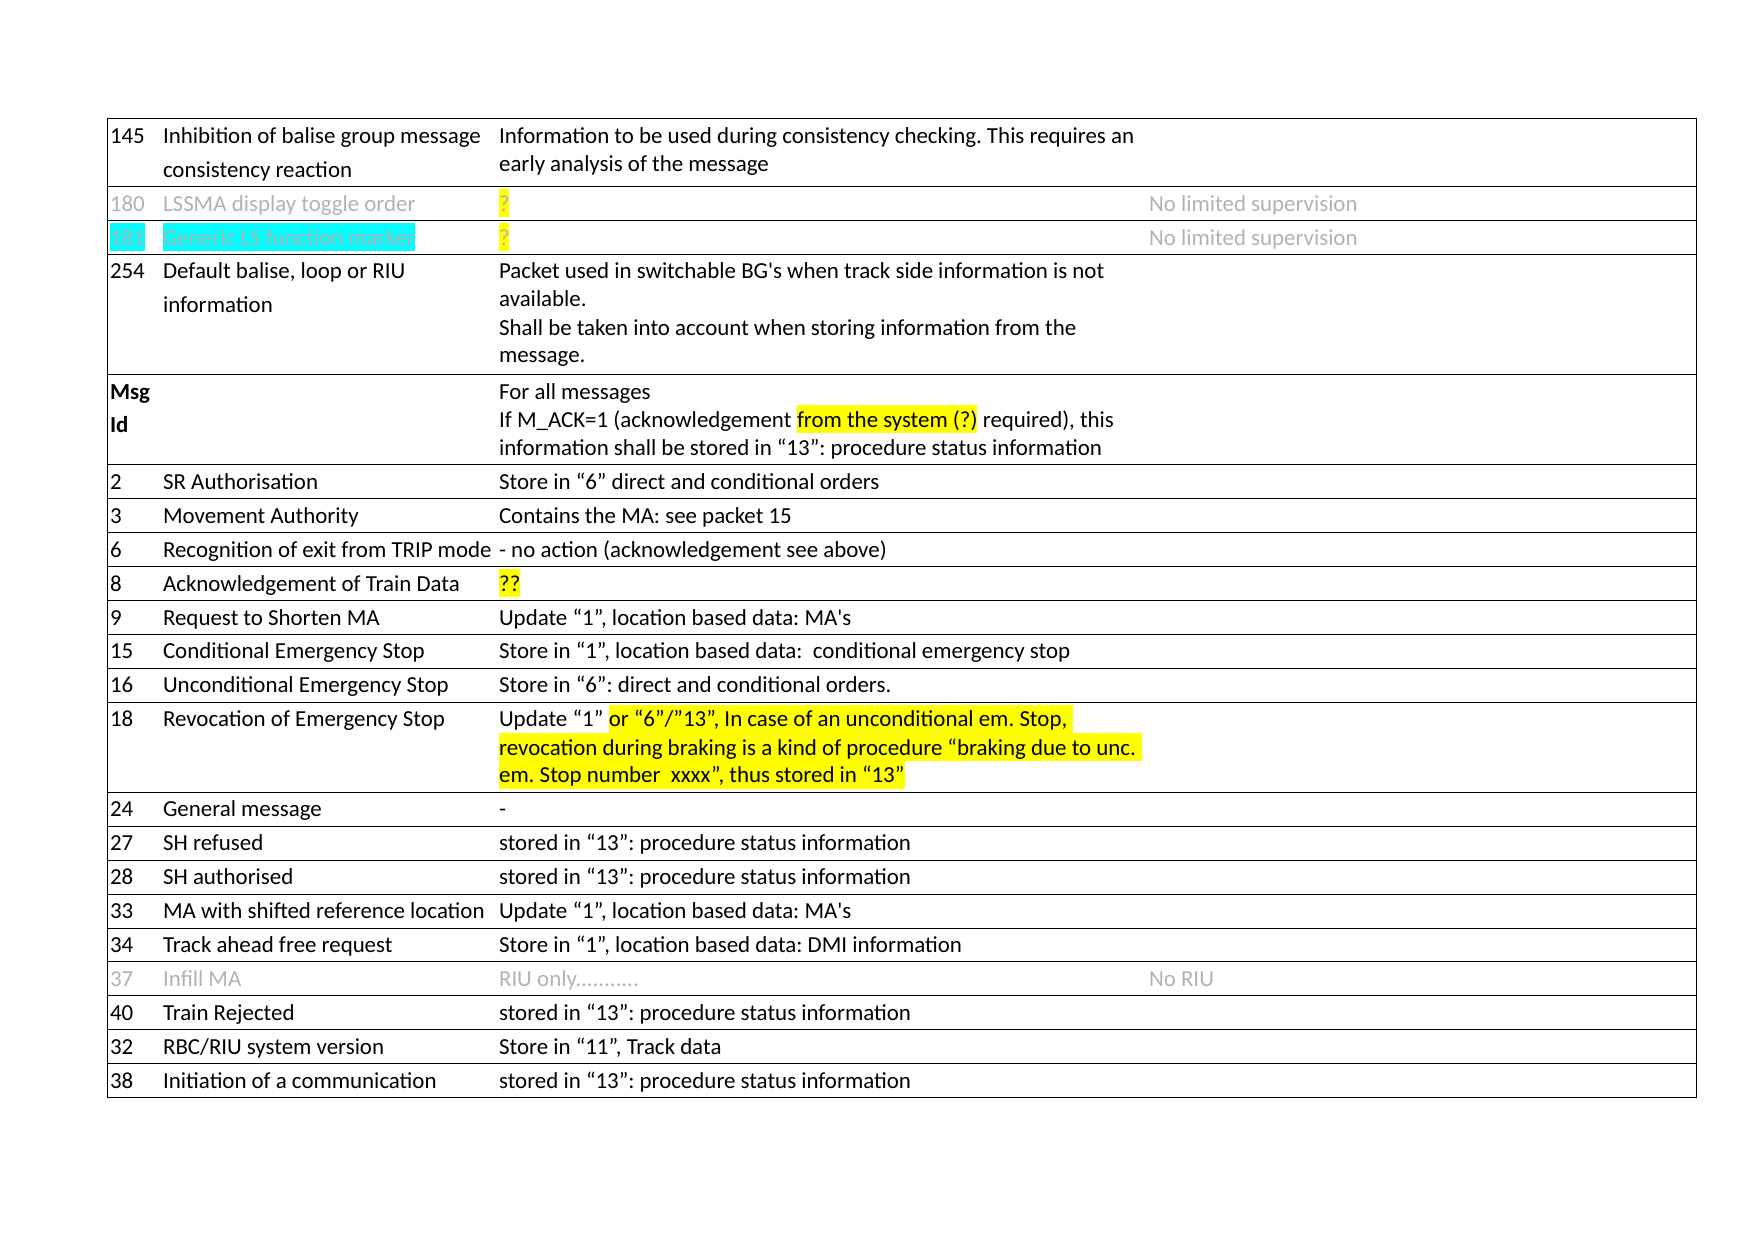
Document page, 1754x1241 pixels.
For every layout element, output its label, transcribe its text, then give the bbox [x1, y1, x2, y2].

table_cell [1146, 119, 1494, 186]
table_cell [1494, 962, 1696, 995]
table_cell 33 [108, 895, 160, 927]
table_cell [1146, 533, 1494, 566]
table_cell [1146, 929, 1494, 961]
table_cell [1146, 827, 1494, 859]
table_cell [1146, 861, 1494, 893]
table_cell ?? [496, 567, 1146, 600]
table_cell SR Authorisation [160, 465, 496, 498]
table_cell Movement Authority [160, 499, 496, 532]
table_cell [1494, 1064, 1696, 1097]
table_cell - [496, 793, 1146, 826]
table_cell [1494, 601, 1696, 634]
table_cell [1146, 465, 1494, 498]
table_cell 18 [108, 703, 160, 792]
table_cell No RIU [1146, 962, 1494, 995]
table_cell [1494, 187, 1696, 219]
table_cell 180 [108, 187, 160, 219]
table_cell Acknowledgement of Train Data [160, 567, 496, 600]
table_cell 6 [108, 533, 160, 566]
table_cell stored in “13”: procedure status information [496, 1064, 1146, 1097]
table_cell [1494, 827, 1696, 859]
table_cell [1146, 1030, 1494, 1063]
table_cell Update “1”, location based data: MA's [496, 601, 1146, 634]
table_cell RBC/RIU system version [160, 1030, 496, 1063]
table_cell Update “1” or “6”/”13”, In case of an unconditional em. Stop, revocation during braking is a kind of procedure “braking due to unc. em. Stop number xxxx”, thus stored in “13” [496, 703, 1146, 792]
table_cell stored in “13”: procedure status information [496, 827, 1146, 859]
table_cell No limited supervision [1146, 221, 1494, 253]
table_cell Store in “6” direct and conditional orders [496, 465, 1146, 498]
table_cell [1494, 996, 1696, 1029]
table_cell RIU only........... [496, 962, 1146, 995]
table_cell 27 [108, 827, 160, 859]
table_cell 24 [108, 793, 160, 826]
table_cell Unconditional Emergency Stop [160, 669, 496, 702]
table_cell Train Rejected [160, 996, 496, 1029]
table_cell 8 [108, 567, 160, 600]
table_cell 2 [108, 465, 160, 498]
table_cell LSSMA display toggle order [160, 187, 496, 219]
table_cell 16 [108, 669, 160, 702]
table_cell Default balise, loop or RIU information [160, 255, 496, 374]
table_cell [1494, 499, 1696, 532]
table_cell SH authorised [160, 861, 496, 893]
table_cell 15 [108, 635, 160, 668]
table_cell [1494, 635, 1696, 668]
table_cell [1494, 929, 1696, 961]
table_cell stored in “13”: procedure status information [496, 996, 1146, 1029]
table_cell - no action (acknowledgement see above) [496, 533, 1146, 566]
table_cell Initiation of a communication [160, 1064, 496, 1097]
table_cell [1494, 465, 1696, 498]
table_cell [1146, 601, 1494, 634]
table_cell [1146, 1064, 1494, 1097]
table_cell Packet used in switchable BG's when track side information is not available. Shall be taken into account when storing information from the message. [496, 255, 1146, 374]
table_cell Msg Id [108, 375, 160, 464]
table_cell [1146, 669, 1494, 702]
table_cell Generic LS function marker [160, 221, 496, 253]
table_cell [1494, 1030, 1696, 1063]
table_cell 181 [108, 221, 160, 253]
table_cell Revocation of Emergency Stop [160, 703, 496, 792]
table_cell Request to Shorten MA [160, 601, 496, 634]
table_cell [1146, 703, 1494, 792]
table_cell Recognition of exit from TRIP mode [160, 533, 496, 566]
table_cell [1146, 375, 1494, 464]
table_cell Store in “1”, location based data: conditional emergency stop [496, 635, 1146, 668]
table_cell 37 [108, 962, 160, 995]
table_cell 254 [108, 255, 160, 374]
table_cell [1146, 895, 1494, 927]
table_cell [1494, 703, 1696, 792]
table_cell Conditional Emergency Stop [160, 635, 496, 668]
table_cell 145 [108, 119, 160, 186]
table_cell SH refused [160, 827, 496, 859]
table_cell No limited supervision [1146, 187, 1494, 219]
table_cell [160, 375, 496, 464]
table_cell MA with shifted reference location [160, 895, 496, 927]
table_cell 3 [108, 499, 160, 532]
table_cell [1146, 567, 1494, 600]
table_cell [1494, 895, 1696, 927]
table_cell Contains the MA: see packet 15 [496, 499, 1146, 532]
table_cell 32 [108, 1030, 160, 1063]
table_cell Store in “6”: direct and conditional orders. [496, 669, 1146, 702]
table_cell Inhibition of balise group message consistency reaction [160, 119, 496, 186]
table_cell [1146, 255, 1494, 374]
table_cell [1146, 793, 1494, 826]
table_cell ? [496, 221, 1146, 253]
table_cell For all messages If M_ACK=1 (acknowledgement from the system (?) required), this information shall be stored in “13”: procedure status information [496, 375, 1146, 464]
table_cell Information to be used during consistency checking. This requires an early analysis of the message [496, 119, 1146, 186]
table_cell [1494, 793, 1696, 826]
table_cell [1494, 567, 1696, 600]
table_cell [1494, 861, 1696, 893]
table_cell [1146, 996, 1494, 1029]
table_cell Track ahead free request [160, 929, 496, 961]
table_cell Infill MA [160, 962, 496, 995]
table_cell 28 [108, 861, 160, 893]
table_cell [1146, 635, 1494, 668]
table_cell Store in “1”, location based data: DMI information [496, 929, 1146, 961]
table_cell [1494, 669, 1696, 702]
table_cell [1494, 375, 1696, 464]
table_cell 40 [108, 996, 160, 1029]
table_cell Store in “11”, Track data [496, 1030, 1146, 1063]
table_cell stored in “13”: procedure status information [496, 861, 1146, 893]
table_cell 38 [108, 1064, 160, 1097]
table_cell [1494, 255, 1696, 374]
table_cell [1494, 221, 1696, 253]
table_cell Update “1”, location based data: MA's [496, 895, 1146, 927]
table_cell [1494, 533, 1696, 566]
table_cell 9 [108, 601, 160, 634]
table_cell 34 [108, 929, 160, 961]
table_cell [1494, 119, 1696, 186]
table_cell General message [160, 793, 496, 826]
table_cell ? [496, 187, 1146, 219]
table_cell [1146, 499, 1494, 532]
